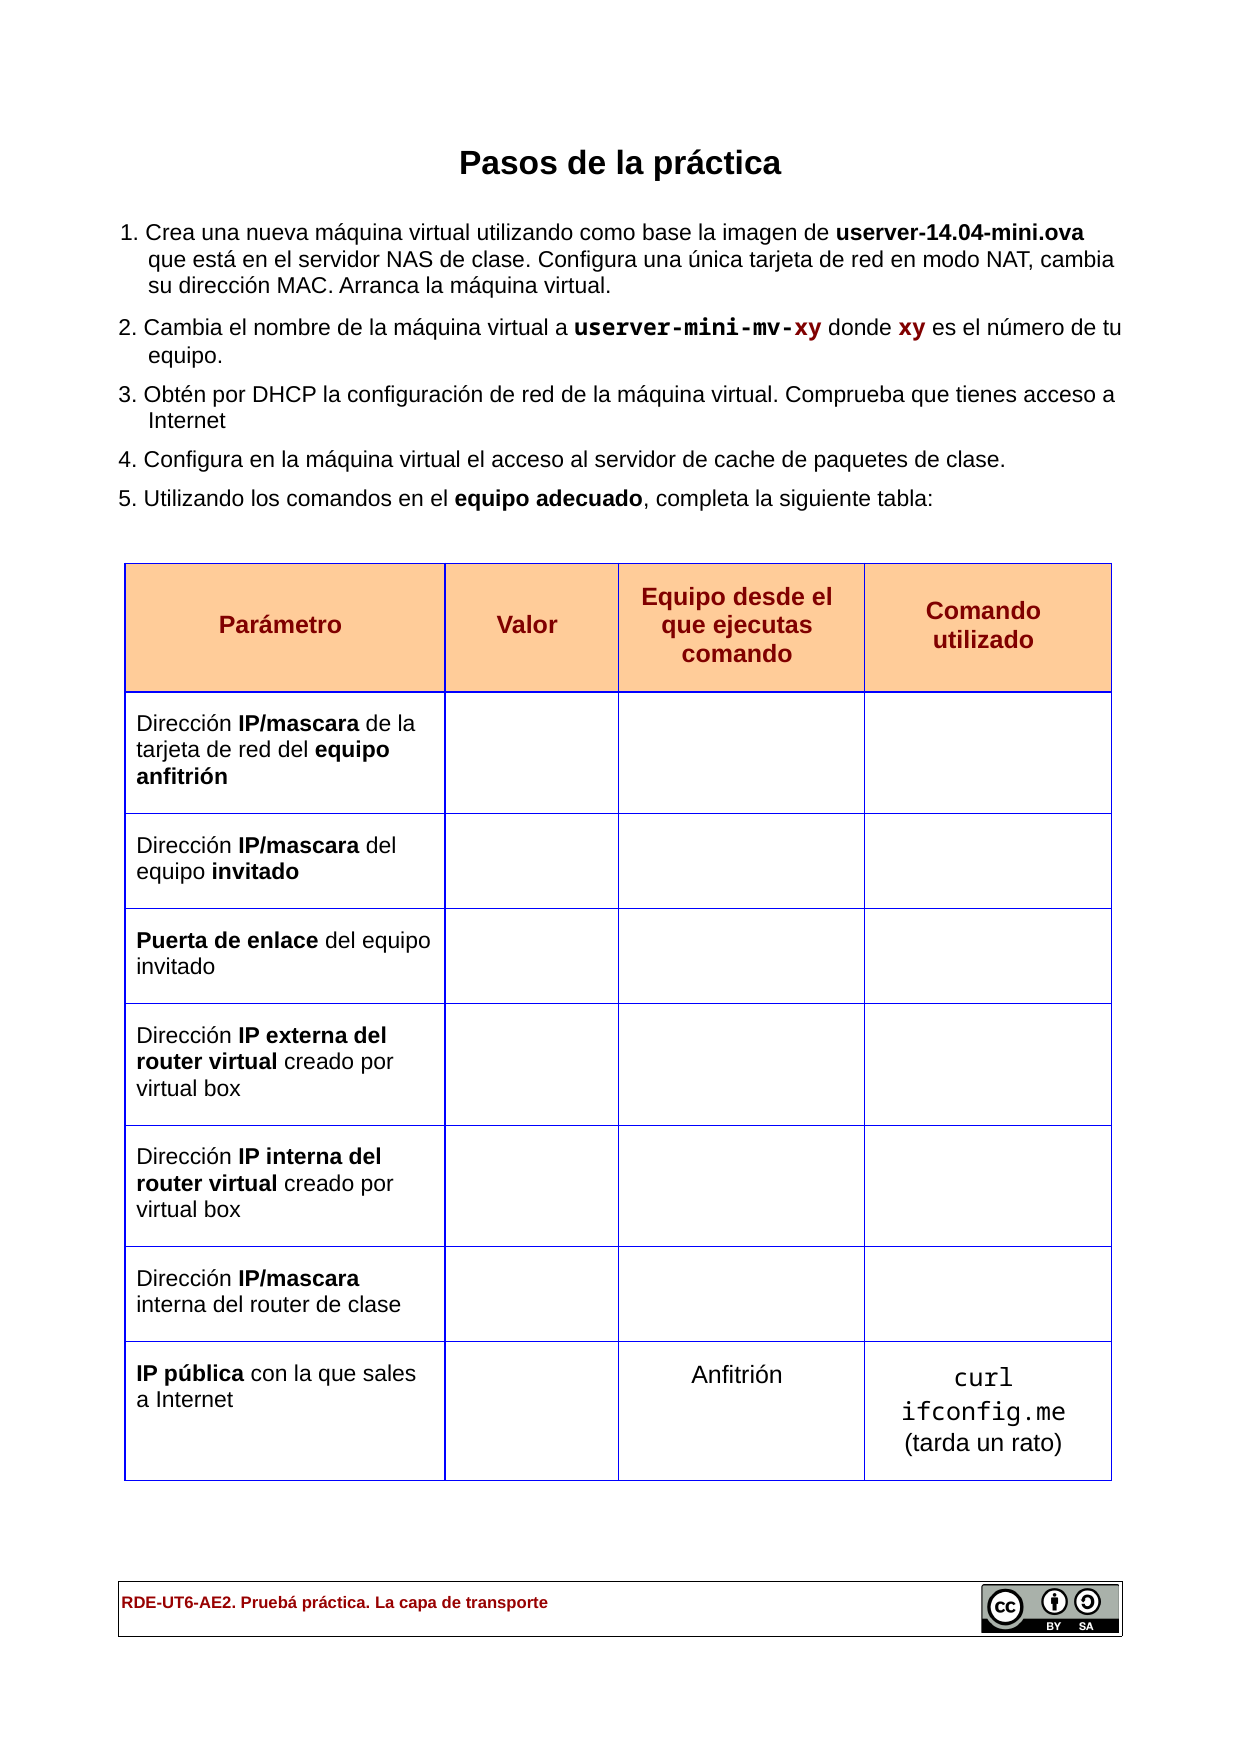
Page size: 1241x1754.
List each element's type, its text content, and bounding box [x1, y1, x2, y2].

table_cell [446, 1126, 618, 1246]
table_cell Dirección IP interna del router virtual creado por virtual box [126, 1126, 444, 1246]
text 3. Obtén por DHCP la configuración de red de la máquina virtual. Comprueba que tienes acceso a Internet [118, 381, 1122, 434]
table_header Equipo desde el que ejecutas comando [619, 564, 864, 691]
table_cell [619, 1126, 864, 1246]
table_cell Anfitrión [619, 1342, 864, 1480]
table_header Parámetro [126, 564, 444, 691]
table_header Valor [446, 564, 618, 691]
table_header Comando utilizado [865, 564, 1111, 691]
table_cell [446, 1247, 618, 1341]
table_cell Puerta de enlace del equipo invitado [126, 909, 444, 1003]
table_cell [446, 1004, 618, 1124]
table_cell [446, 909, 618, 1003]
table_cell [446, 693, 618, 813]
table_cell curl ifconfig.me (tarda un rato) [865, 1342, 1111, 1480]
table_cell [865, 1004, 1111, 1124]
table_cell [619, 1247, 864, 1341]
picture [981, 1584, 1119, 1633]
table_cell [865, 814, 1111, 908]
table_cell [446, 814, 618, 908]
text 2. Cambia el nombre de la máquina virtual a userver-mini-mv-xy donde xy es el número de tu equipo. [118, 311, 1122, 368]
table_cell [619, 693, 864, 813]
table_cell [865, 1247, 1111, 1341]
subtitle 1. Crea una nueva máquina virtual utilizando como base la imagen de userver-14.04-mini.ova que está en el servidor NAS de clase. Configura una única tarjeta de red en modo NAT, cambia su dirección MAC. Arranca la máquina virtual. [120, 219, 1122, 298]
table_cell [865, 909, 1111, 1003]
table_cell [446, 1342, 618, 1480]
table_cell [865, 1126, 1111, 1246]
subtitle Pasos de la práctica [118, 143, 1122, 182]
table_cell [619, 814, 864, 908]
table_cell Dirección IP externa del router virtual creado por virtual box [126, 1004, 444, 1124]
table_cell Dirección IP/mascara de la tarjeta de red del equipo anfitrión [126, 693, 444, 813]
table_cell IP pública con la que sales a Internet [126, 1342, 444, 1480]
table_cell Dirección IP/mascara interna del router de clase [126, 1247, 444, 1341]
text 4. Configura en la máquina virtual el acceso al servidor de cache de paquetes de clase. [118, 446, 1122, 472]
table_cell [619, 1004, 864, 1124]
table_cell Dirección IP/mascara del equipo invitado [126, 814, 444, 908]
text 5. Utilizando los comandos en el equipo adecuado, completa la siguiente tabla: [118, 485, 1122, 511]
table_cell [865, 693, 1111, 813]
table_cell [619, 909, 864, 1003]
